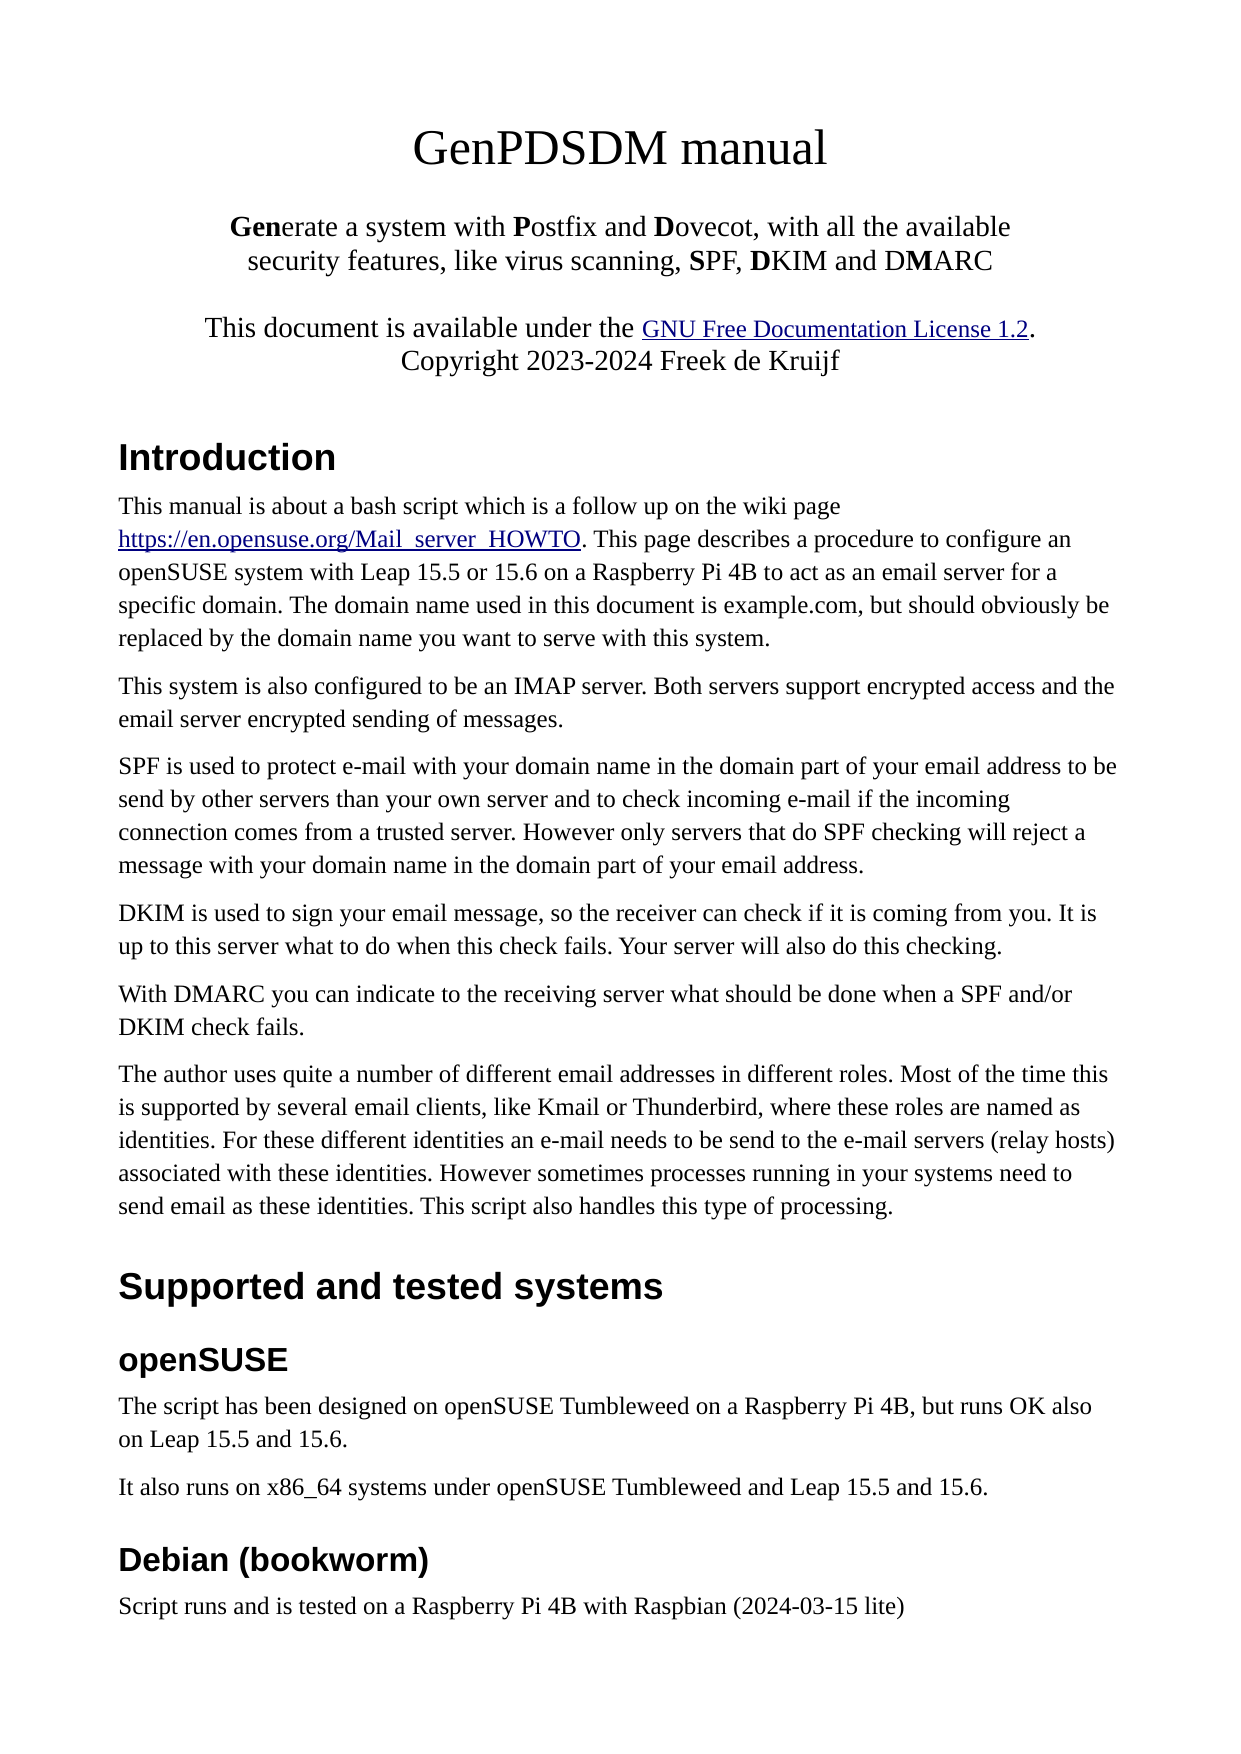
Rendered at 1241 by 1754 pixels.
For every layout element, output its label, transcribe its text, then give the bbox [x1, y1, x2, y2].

text The author uses quite a number of different email addresses in different roles. Most of the time this is supported by several email clients, like Kmail or Thunderbird, where these roles are named as identities. For these different identities an e-mail needs to be send to the e-mail servers (relay hosts) associated with these identities. However sometimes processes running in your systems need to send email as these identities. This script also handles this type of processing. [118, 1059, 1122, 1220]
subtitle Introduction [118, 435, 1122, 478]
text Copyright 2023-2024 Freek de Kruijf [118, 343, 1122, 377]
text It also runs on x86_64 systems under openSUSE Tumbleweed and Leap 15.5 and 15.6. [118, 1472, 1122, 1501]
subtitle Debian (bookworm) [118, 1540, 1122, 1579]
text This document is available under the GNU Free Documentation License 1.2. [118, 310, 1122, 343]
text security features, like virus scanning, SPF, DKIM and DMARC [118, 243, 1122, 276]
subtitle openSUSE [118, 1340, 1122, 1379]
text With DMARC you can indicate to the receiving server what should be done when a SPF and/or DKIM check fails. [118, 979, 1122, 1040]
text This manual is about a bash script which is a follow up on the wiki page https://en.opensuse.org/Mail_server_HOWTO. This page describes a procedure to configure an openSUSE system with Leap 15.5 or 15.6 on a Raspberry Pi 4B to act as an email server for a specific domain. The domain name used in this document is example.com, but should obviously be replaced by the domain name you want to serve with this system. [118, 491, 1122, 652]
text DKIM is used to sign your email message, so the receiver can check if it is coming from you. It is up to this server what to do when this check fails. Your server will also do this checking. [118, 898, 1122, 960]
subtitle Supported and tested systems [118, 1264, 1122, 1307]
text Script runs and is tested on a Raspberry Pi 4B with Raspbian (2024-03-15 lite) [118, 1591, 1122, 1620]
text SPF is used to protect e-mail with your domain name in the domain part of your email address to be send by other servers than your own server and to check incoming e-mail if the incoming connection comes from a trusted server. However only servers that do SPF checking will reject a message with your domain name in the domain part of your email address. [118, 751, 1122, 879]
text This system is also configured to be an IMAP server. Both servers support encrypted access and the email server encrypted sending of messages. [118, 671, 1122, 732]
text Generate a system with Postfix and Dovecot, with all the available [118, 209, 1122, 243]
text The script has been designed on openSUSE Tumbleweed on a Raspberry Pi 4B, but runs OK also on Leap 15.5 and 15.6. [118, 1391, 1122, 1453]
text GenPDSDM manual [118, 118, 1122, 176]
